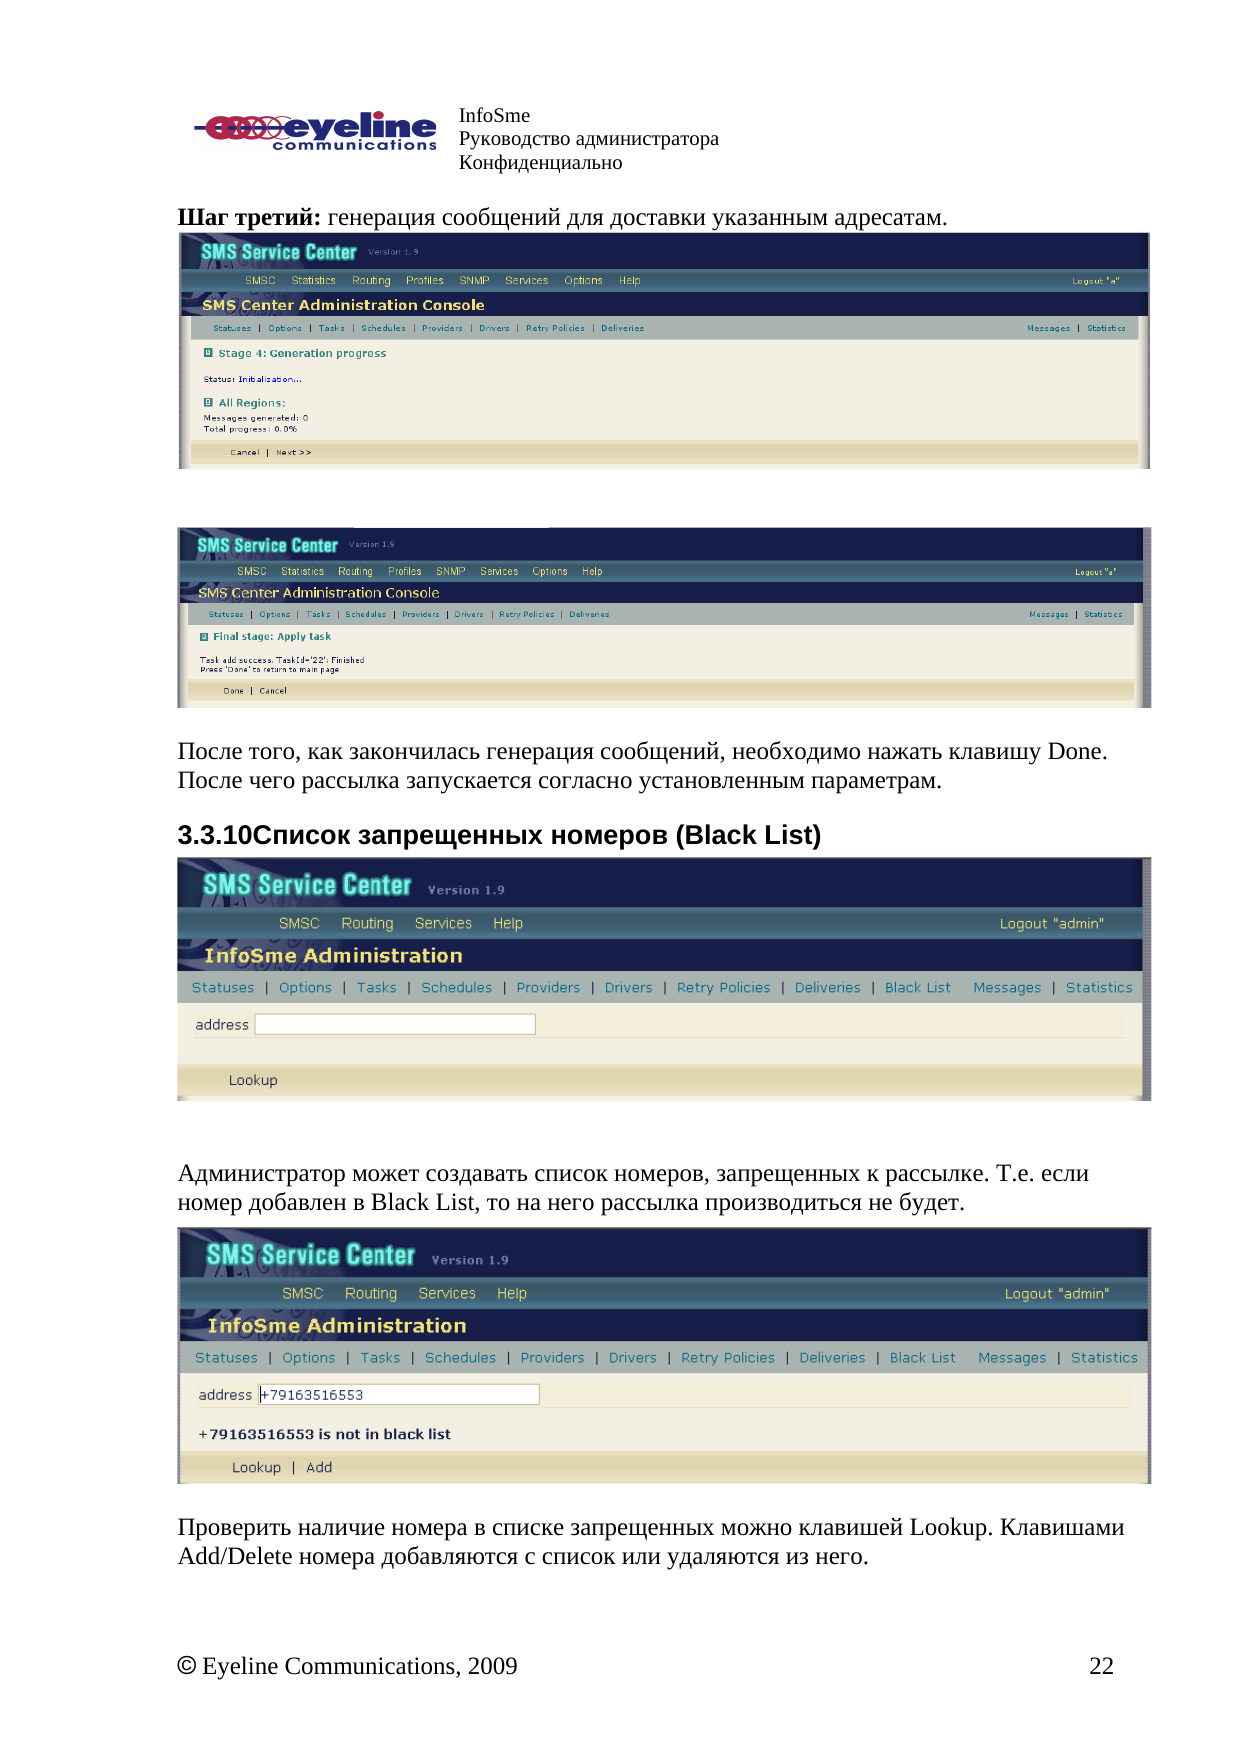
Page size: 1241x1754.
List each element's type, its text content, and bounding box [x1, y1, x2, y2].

picture [177, 856, 1152, 1101]
picture [194, 111, 437, 150]
text После того, как закончилась генерация сообщений, необходимо нажать клавишу Done. После чего рассылка запускается согласно установленным параметрам. [177, 736, 1152, 794]
picture [177, 1226, 1152, 1484]
text Проверить наличие номера в списке запрещенных можно клавишей Lookup. Клавишами Add/Delete номера добавляются с список или удаляются из него. [177, 1512, 1152, 1570]
text Администратор может создавать список номеров, запрещенных к рассылке. Т.е. если номер добавлен в Black List, то на него рассылка производиться не будет. [177, 1158, 1152, 1216]
picture [177, 527, 1152, 708]
picture [178, 232, 1150, 469]
text Шаг третий: генерация сообщений для доставки указанным адресатам. [177, 202, 1152, 231]
subtitle Список запрещенных номеров (Black List) [177, 819, 1152, 850]
